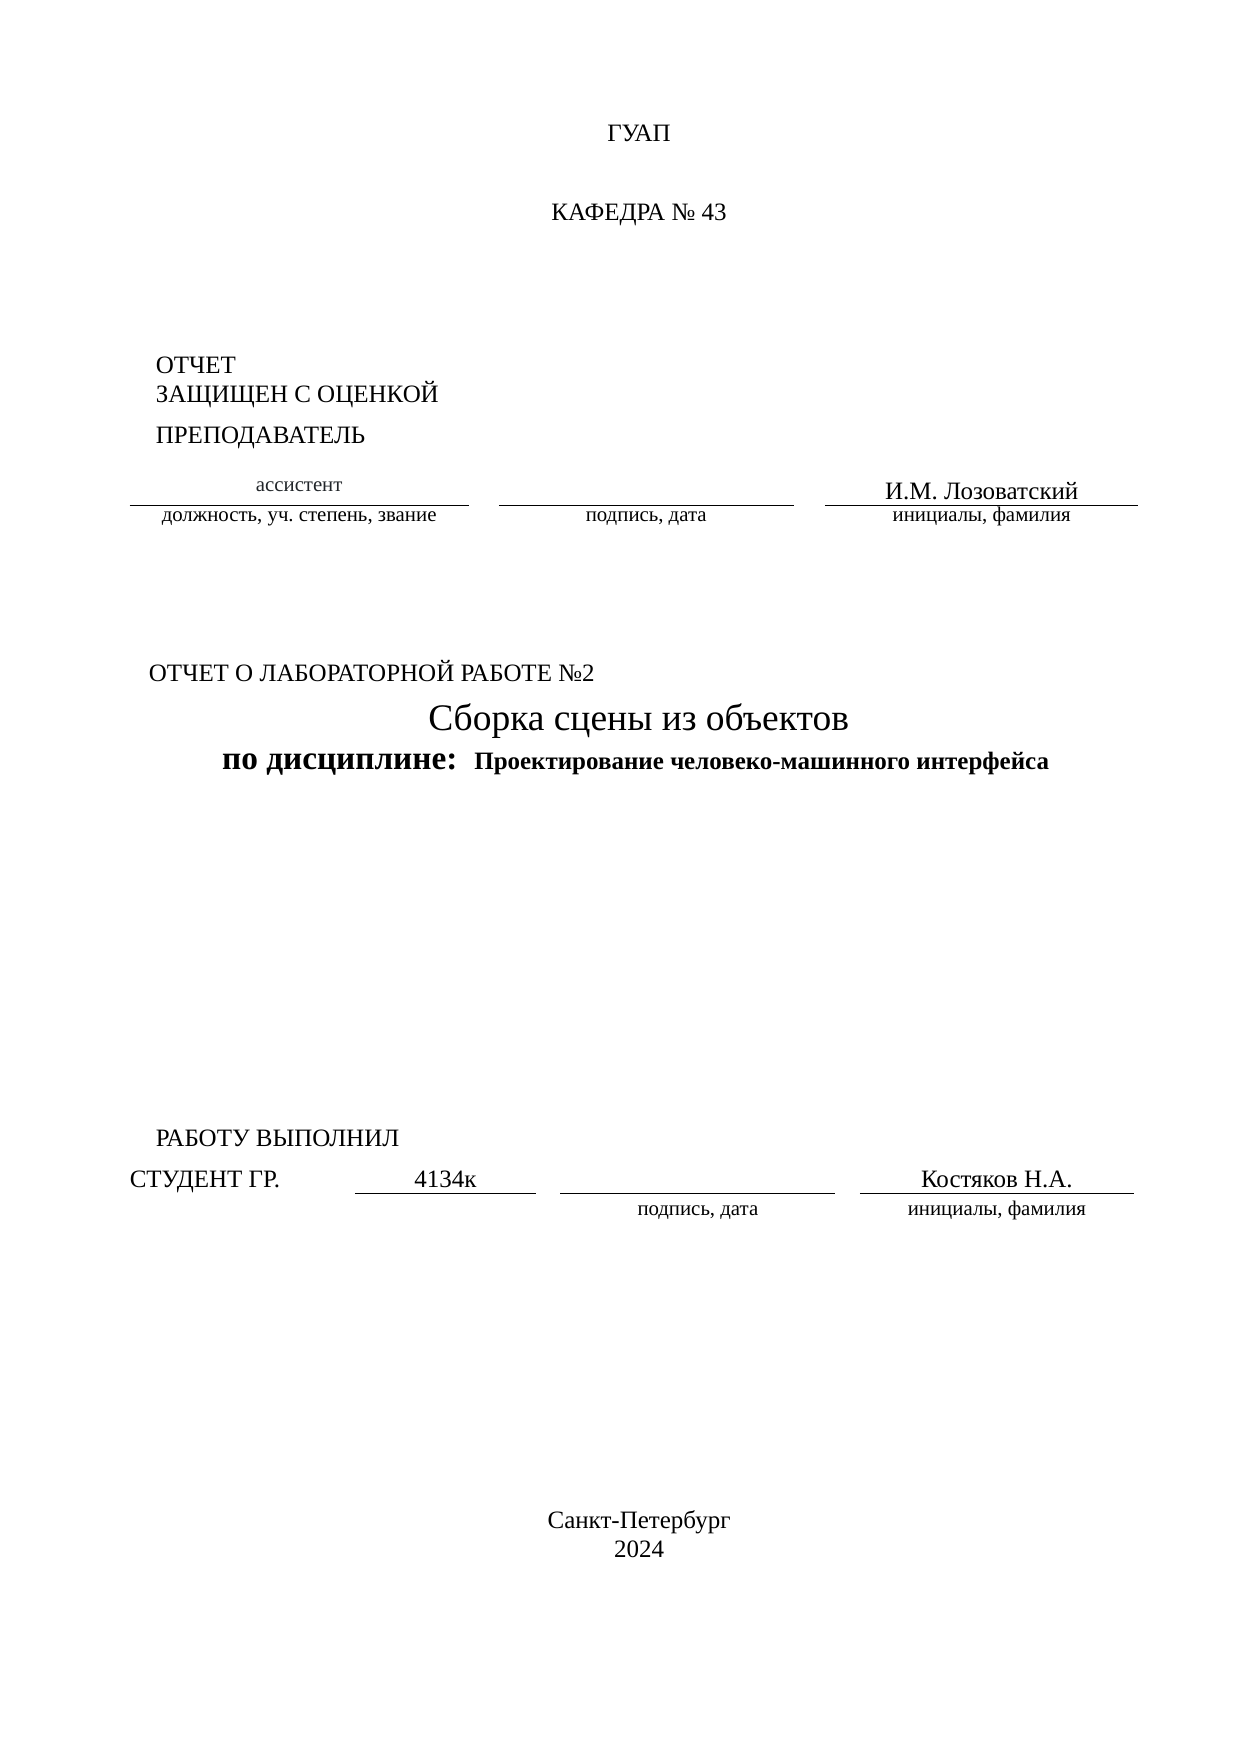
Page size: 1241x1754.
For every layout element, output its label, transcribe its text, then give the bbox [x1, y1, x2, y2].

table_cell инициалы, фамилия [860, 1194, 1133, 1222]
text КАФЕДРА № 43 [156, 197, 1122, 226]
table_cell подпись, дата [560, 1194, 835, 1222]
text Санкт-Петербург [156, 1505, 1122, 1534]
table_cell по дисциплине: Проектирование человеко-машинного интерфейса [138, 738, 1133, 860]
table_header И.М. Лозоватский [825, 464, 1138, 505]
table_cell подпись, дата [499, 506, 793, 525]
text РАБОТУ ВЫПОЛНИЛ [156, 1123, 1122, 1151]
table_cell [469, 505, 499, 525]
table_header [560, 1151, 835, 1193]
table_cell [794, 505, 825, 525]
table_cell [138, 919, 1133, 948]
table_header [794, 464, 825, 505]
table_cell должность, уч. степень, звание [130, 506, 468, 525]
text 2024 [156, 1534, 1122, 1563]
text ПРЕПОДАВАТЕЛЬ [156, 421, 1122, 449]
table_header [499, 464, 793, 505]
table_header [469, 464, 499, 505]
table_cell [130, 1193, 355, 1222]
table_header [536, 1151, 560, 1193]
table_cell [835, 1193, 860, 1222]
table_header СТУДЕНТ ГР. [130, 1151, 355, 1193]
table_cell [138, 860, 1133, 919]
text ГУАП [156, 118, 1122, 147]
table_cell инициалы, фамилия [825, 506, 1138, 525]
table_header ассистент [130, 464, 468, 505]
table_cell [536, 1193, 560, 1222]
table_cell [355, 1194, 536, 1222]
table_header 4134к [355, 1151, 536, 1193]
table_header [835, 1151, 860, 1193]
table_header Костяков Н.А. [860, 1151, 1133, 1193]
text ОТЧЕТ ЗАЩИЩЕН С ОЦЕНКОЙ [156, 351, 1122, 408]
table_header ОТЧЕТ О ЛАБОРАТОРНОЙ РАБОТЕ №2 Сборка сцены из объектов [138, 558, 1133, 738]
